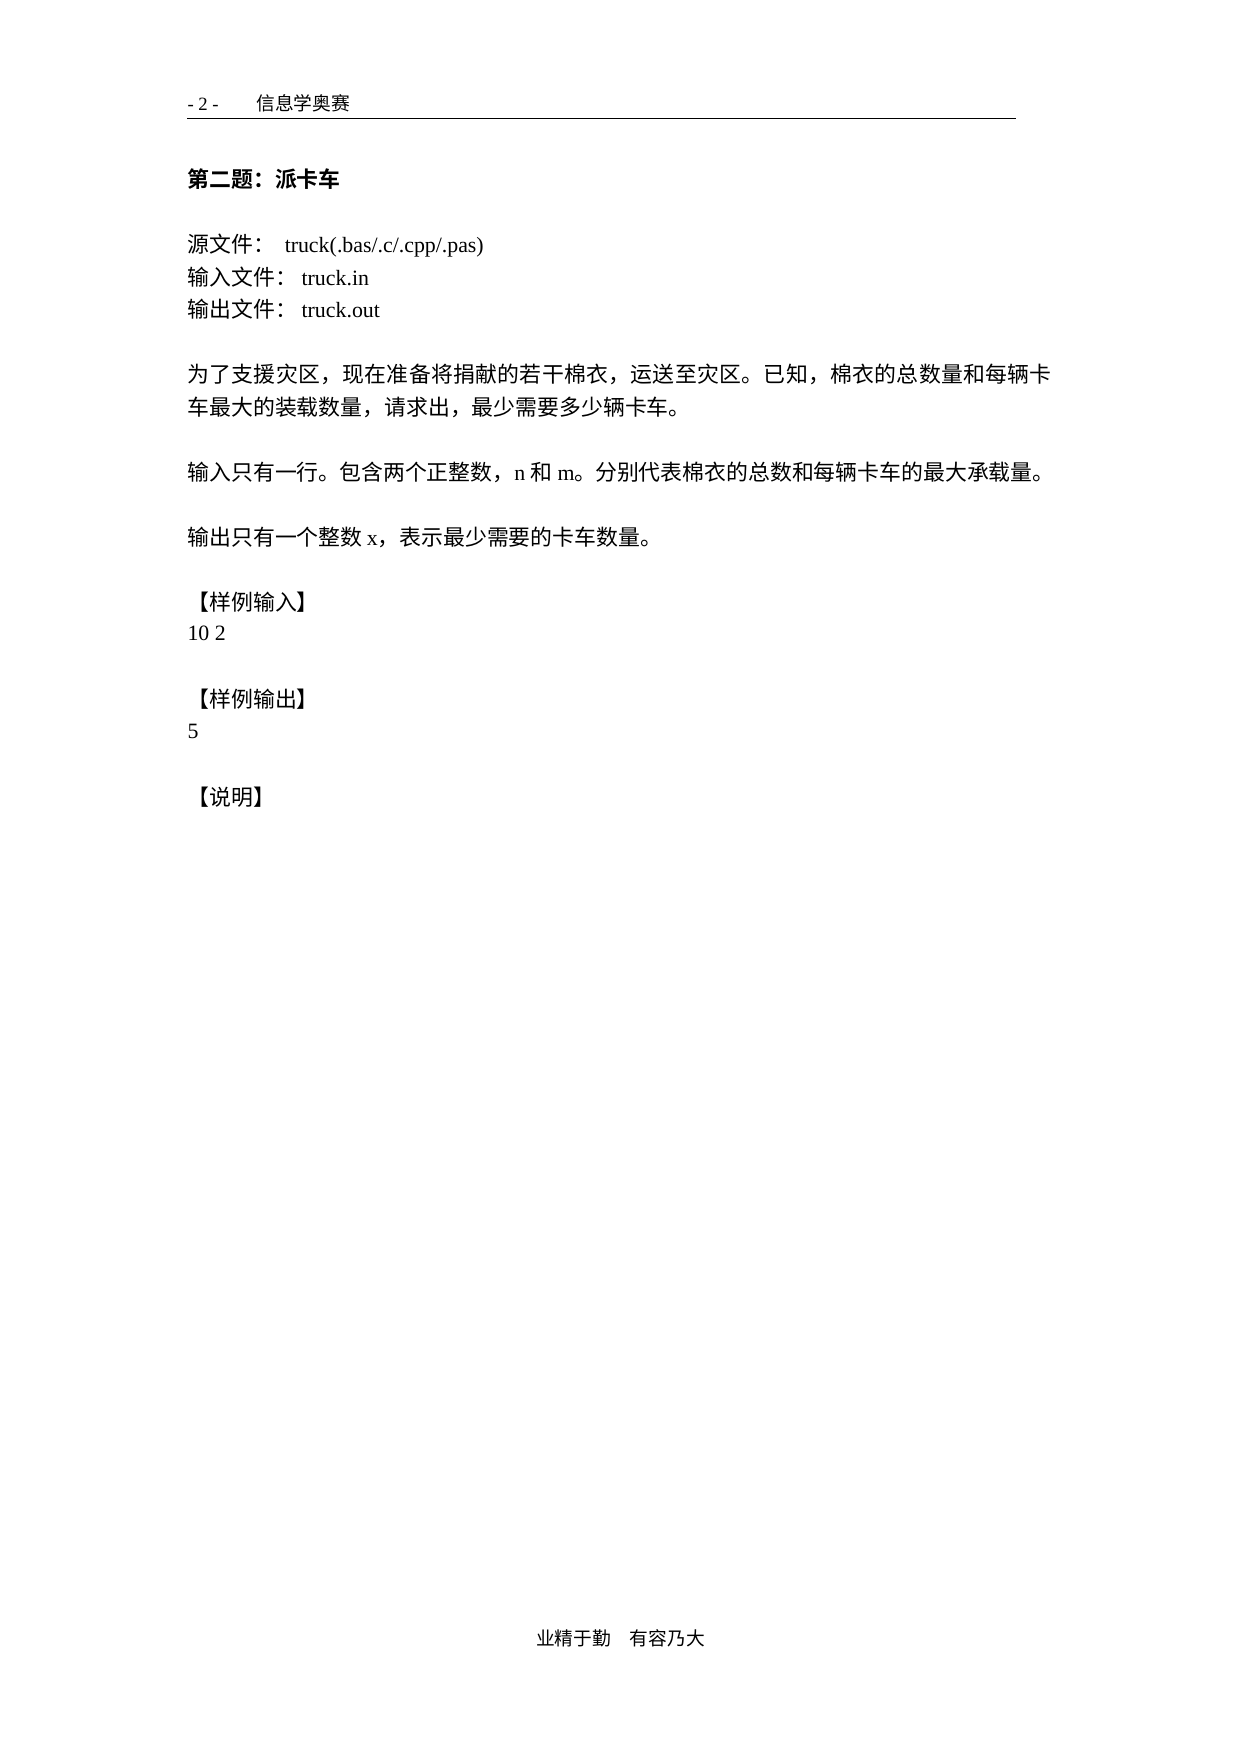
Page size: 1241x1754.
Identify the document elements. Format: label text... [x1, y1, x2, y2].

text 【样例输入】 [187, 584, 1053, 617]
text 第二题：派卡车 [187, 162, 1053, 194]
text 输入文件： truck.in [187, 259, 1053, 292]
text 【样例输出】 [187, 682, 1053, 714]
text 为了支援灾区，现在准备将捐献的若干棉衣，运送至灾区。已知，棉衣的总数量和每辆卡车最大的装载数量，请求出，最少需要多少辆卡车。 [187, 357, 1053, 422]
text 【说明】 [187, 779, 1053, 812]
text 源文件： truck(.bas/.c/.cpp/.pas) [187, 227, 1053, 259]
text 5 [187, 714, 1053, 747]
text 输出只有一个整数x，表示最少需要的卡车数量。 [187, 519, 1053, 552]
text 输出文件： truck.out [187, 292, 1053, 324]
text 输入只有一行。包含两个正整数，n 和 m。分别代表棉衣的总数和每辆卡车的最大承载量。 [187, 454, 1053, 487]
text 10 2 [187, 617, 1053, 649]
